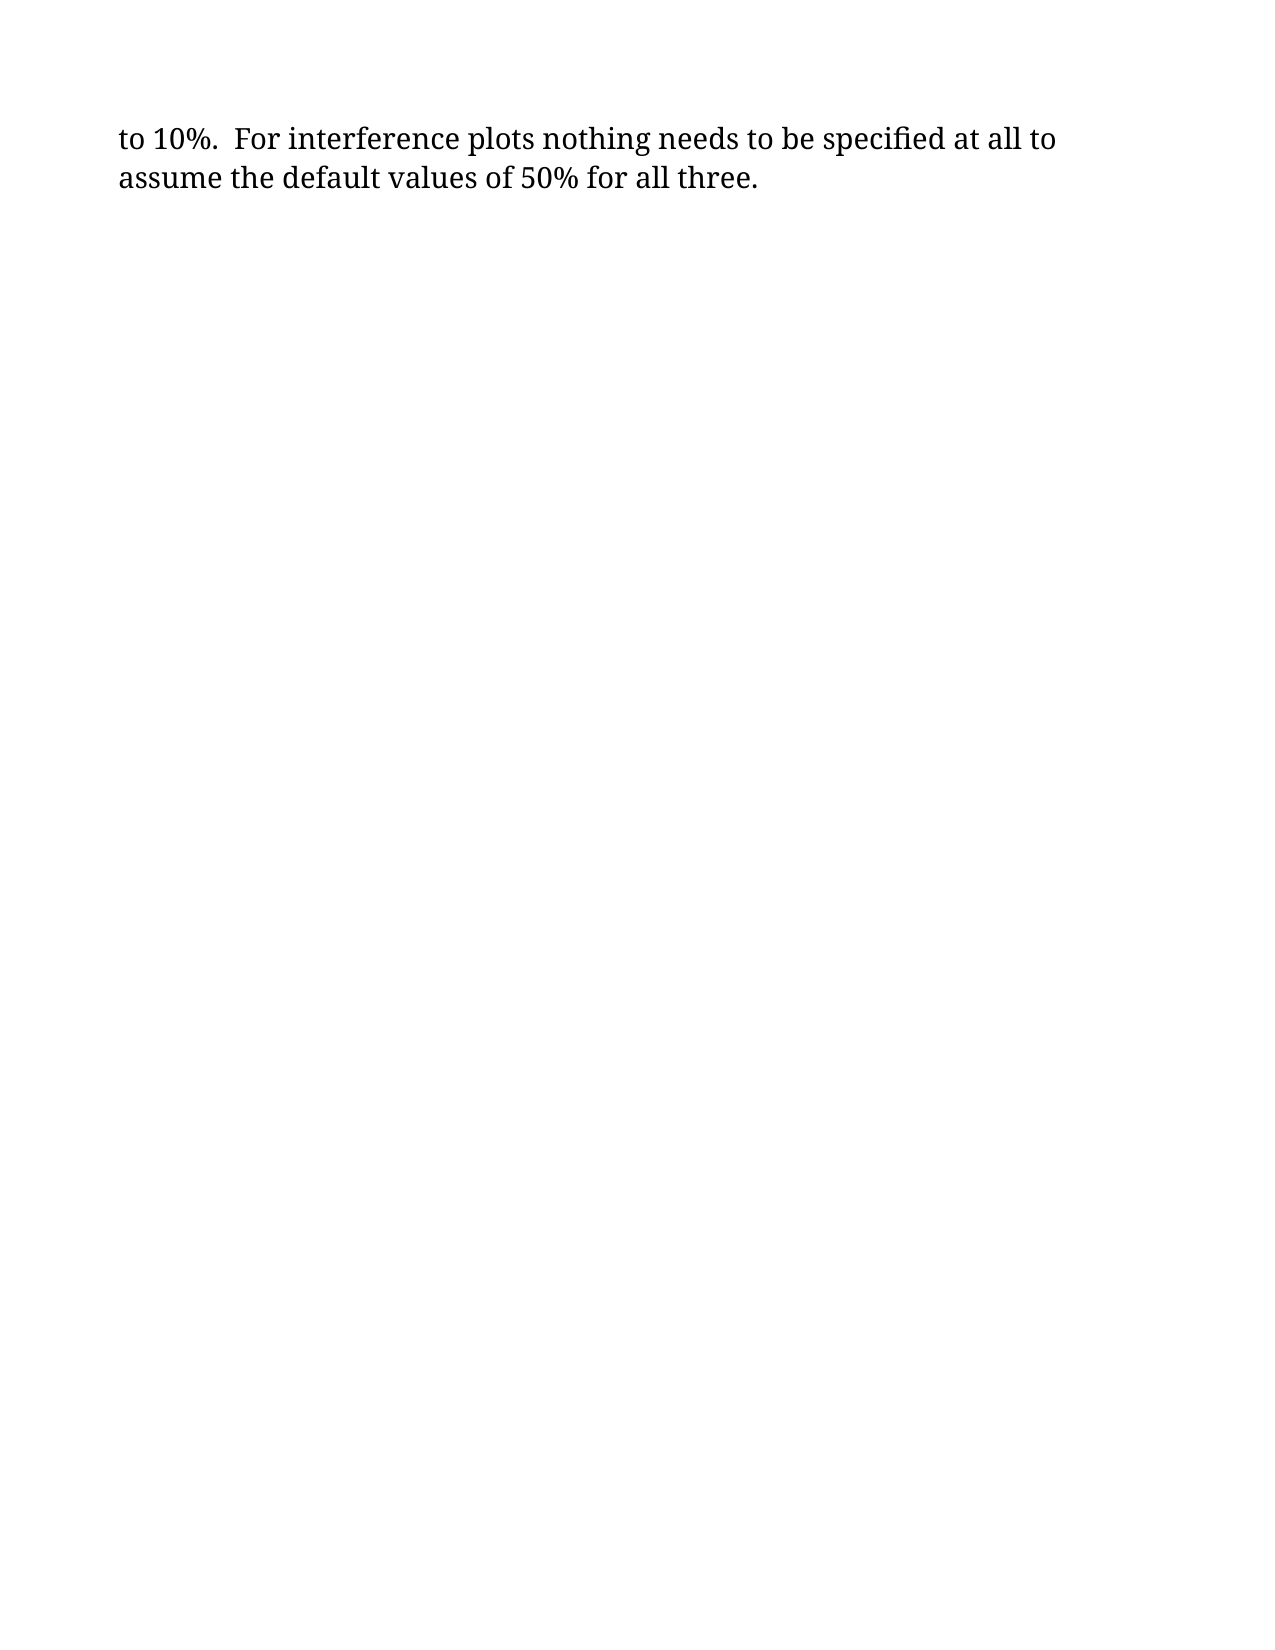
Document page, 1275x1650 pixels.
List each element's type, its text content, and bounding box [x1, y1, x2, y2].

text to 10%. For interference plots nothing needs to be specified at all to assume the default values of 50% for all three. [118, 118, 1157, 197]
